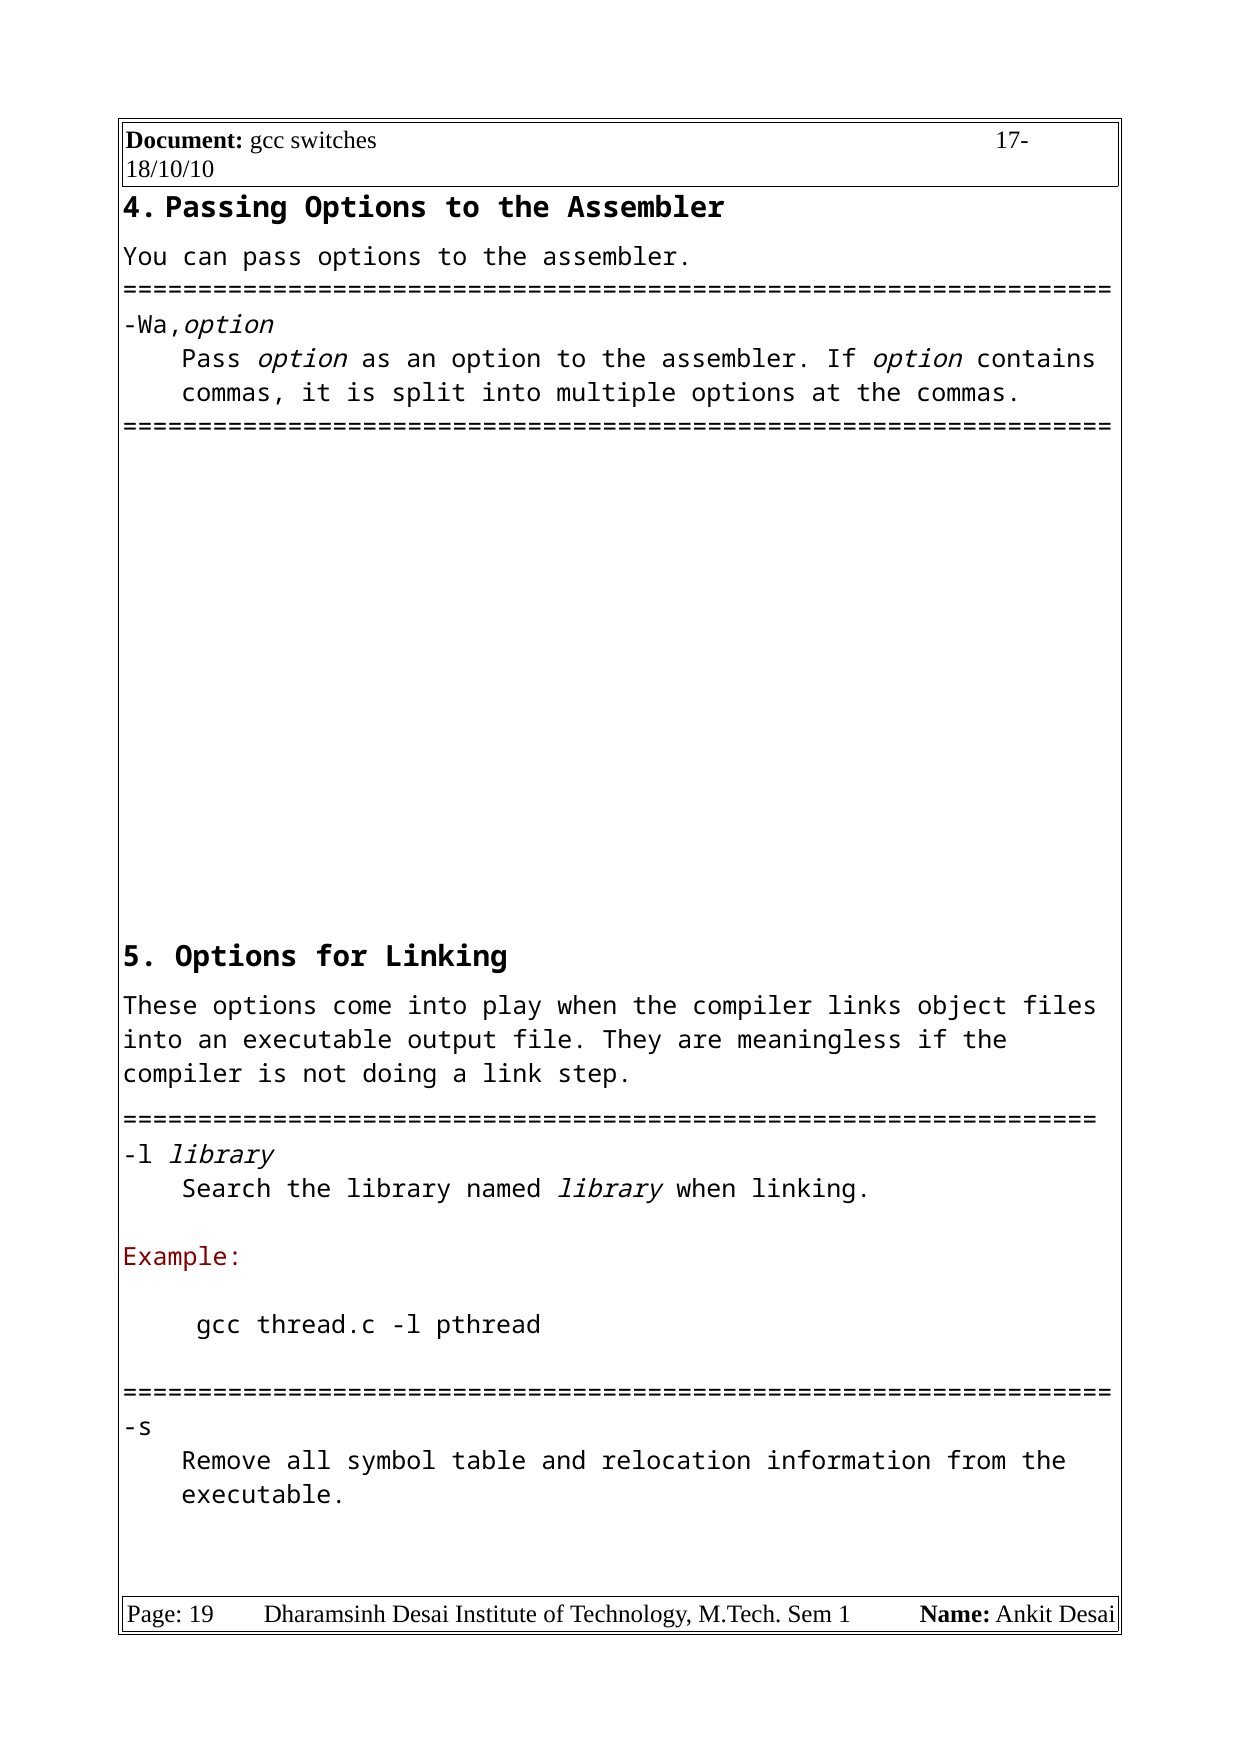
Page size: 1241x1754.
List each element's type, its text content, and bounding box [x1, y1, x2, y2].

list gcc thread.c -l pthread [122, 1307, 1118, 1341]
list You can pass options to the assembler. [122, 238, 1118, 272]
list Example: [122, 1238, 1118, 1272]
subtitle -l library [122, 1136, 1118, 1170]
subtitle 5. Options for Linking [122, 935, 1118, 975]
list ================================================================== [122, 272, 1118, 306]
list Search the library named library when linking. [181, 1170, 1118, 1204]
list ==================================================================-s [122, 1375, 1118, 1443]
text These options come into play when the compiler links object files into an executable output file. They are meaningless if the compiler is not doing a link step. [122, 987, 1118, 1090]
subtitle 4. Passing Options to the Assembler [122, 187, 1118, 226]
list ================================================================= [122, 1102, 1118, 1136]
list Pass option as an option to the assembler. If option contains commas, it is split into multiple options at the commas. [181, 340, 1118, 408]
list ================================================================== [122, 408, 1118, 442]
list Remove all symbol table and relocation information from the executable. [181, 1443, 1118, 1511]
subtitle -Wa,option [122, 306, 1118, 340]
